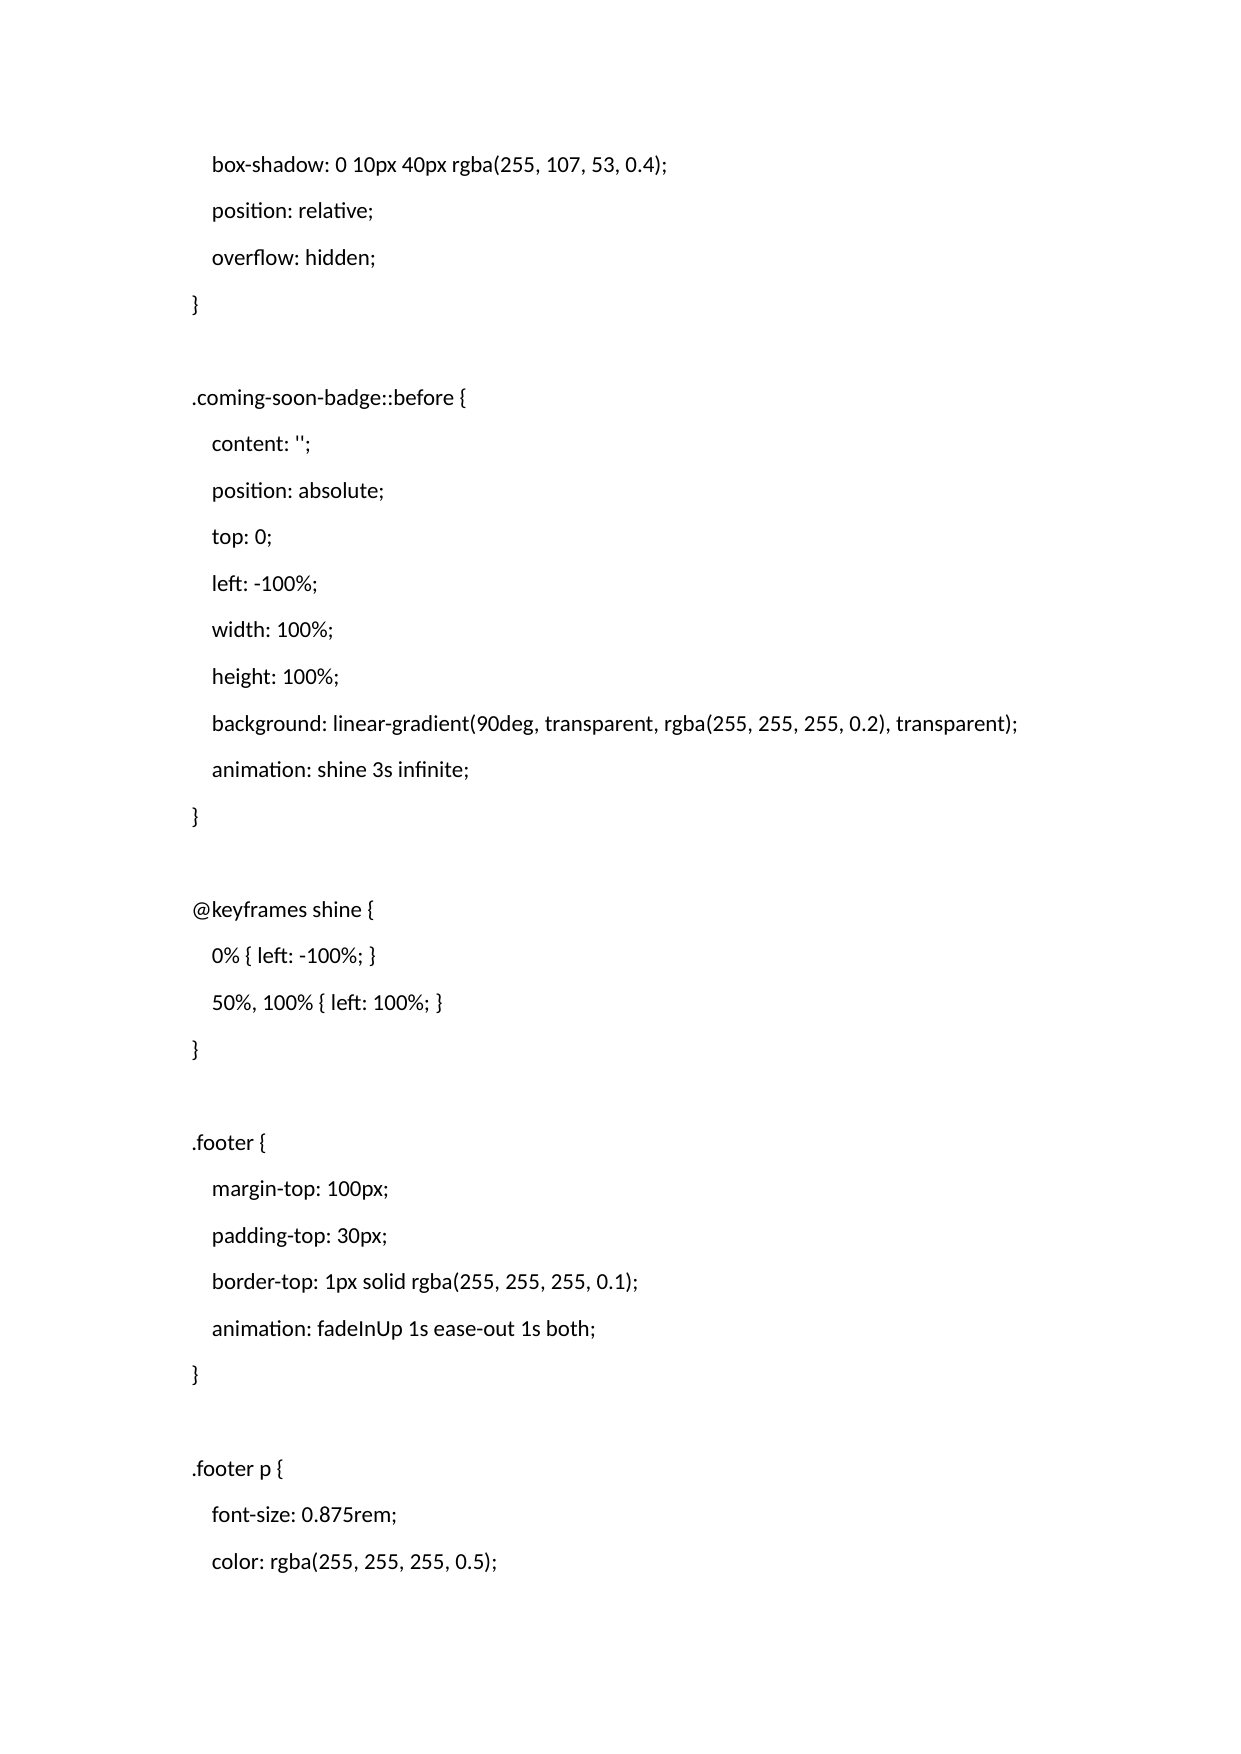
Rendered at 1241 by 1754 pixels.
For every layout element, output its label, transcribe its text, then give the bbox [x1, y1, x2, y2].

text @keyframes shine { [150, 895, 1090, 923]
text color: rgba(255, 255, 255, 0.5); [150, 1547, 1090, 1575]
text position: relative; [150, 197, 1090, 224]
text } [150, 1361, 1090, 1389]
text border-top: 1px solid rgba(255, 255, 255, 0.1); [150, 1267, 1090, 1296]
text position: absolute; [150, 476, 1090, 504]
text overflow: hidden; [150, 243, 1090, 271]
text content: ''; [150, 429, 1090, 457]
text } [150, 290, 1090, 318]
text } [150, 1035, 1090, 1063]
text width: 100%; [150, 616, 1090, 644]
text padding-top: 30px; [150, 1221, 1090, 1249]
text 50%, 100% { left: 100%; } [150, 988, 1090, 1016]
text box-shadow: 0 10px 40px rgba(255, 107, 53, 0.4); [150, 150, 1090, 178]
text background: linear-gradient(90deg, transparent, rgba(255, 255, 255, 0.2), transparent); [150, 709, 1090, 737]
text .coming-soon-badge::before { [150, 383, 1090, 411]
text top: 0; [150, 522, 1090, 551]
text animation: shine 3s infinite; [150, 755, 1090, 783]
text height: 100%; [150, 662, 1090, 690]
text left: -100%; [150, 569, 1090, 597]
text font-size: 0.875rem; [150, 1500, 1090, 1528]
text 0% { left: -100%; } [150, 942, 1090, 969]
text .footer p { [150, 1454, 1090, 1482]
text } [150, 802, 1090, 830]
text animation: fadeInUp 1s ease-out 1s both; [150, 1314, 1090, 1342]
text .footer { [150, 1128, 1090, 1156]
text margin-top: 100px; [150, 1174, 1090, 1202]
